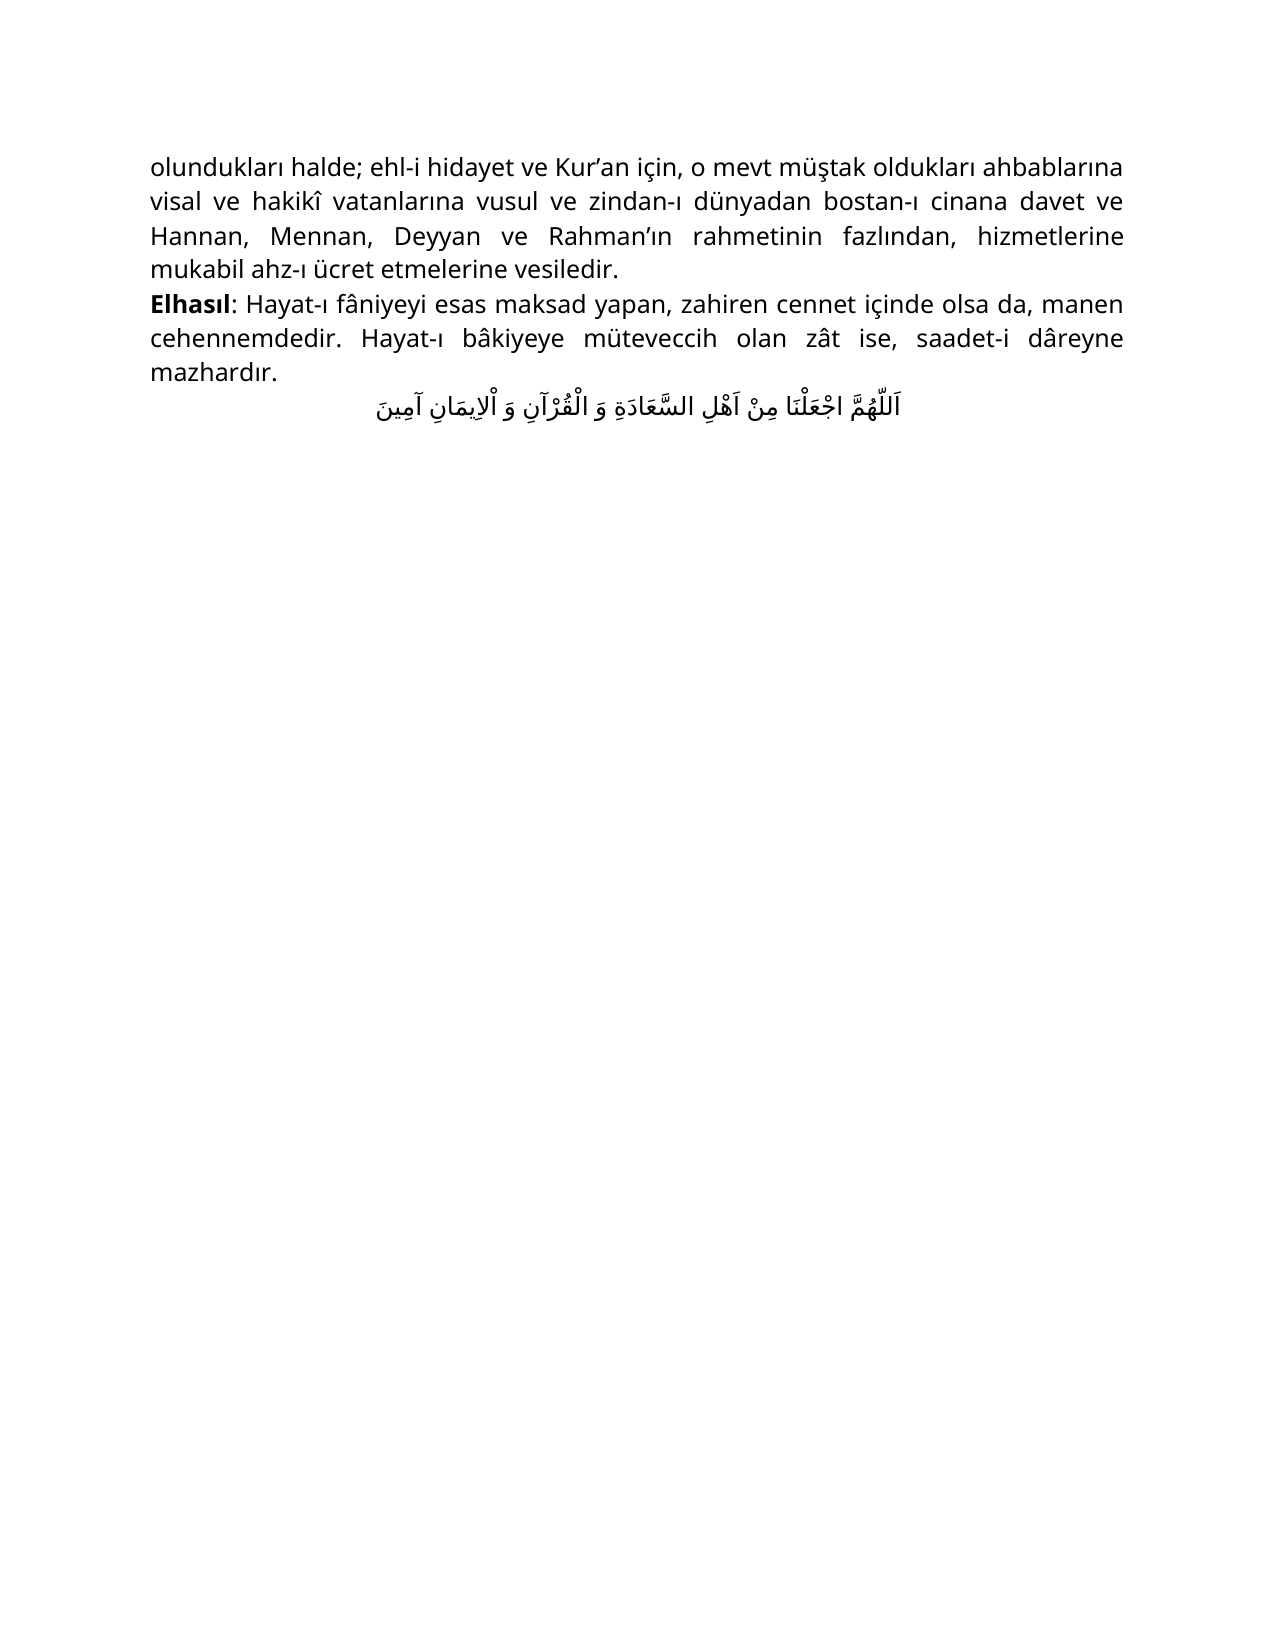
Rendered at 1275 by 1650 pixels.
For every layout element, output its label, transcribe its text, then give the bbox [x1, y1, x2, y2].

text Elhasıl: Hayat-ı fâniyeyi esas maksad yapan, zahiren cennet içinde olsa da, manen cehennemdedir. Hayat-ı bâkiyeye müteveccih olan zât ise, saadet-i dâreyne mazhardır. [150, 286, 1125, 388]
text olundukları halde; ehl-i hidayet ve Kur’an için, o mevt müştak oldukları ahbablarına visal ve hakikî vatanlarına vusul ve zindan-ı dünyadan bostan-ı cinana davet ve Hannan, Mennan, Deyyan ve Rahman’ın rahmetinin fazlından, hizmetlerine mukabil ahz-ı ücret etmelerine vesiledir. [150, 150, 1125, 286]
text اَللّهُمَّ اجْعَلْنَا مِنْ اَهْلِ السَّعَادَةِ وَ الْقُرْآنِ وَ اْلاِيمَانِ آمِينَ [150, 388, 1125, 422]
